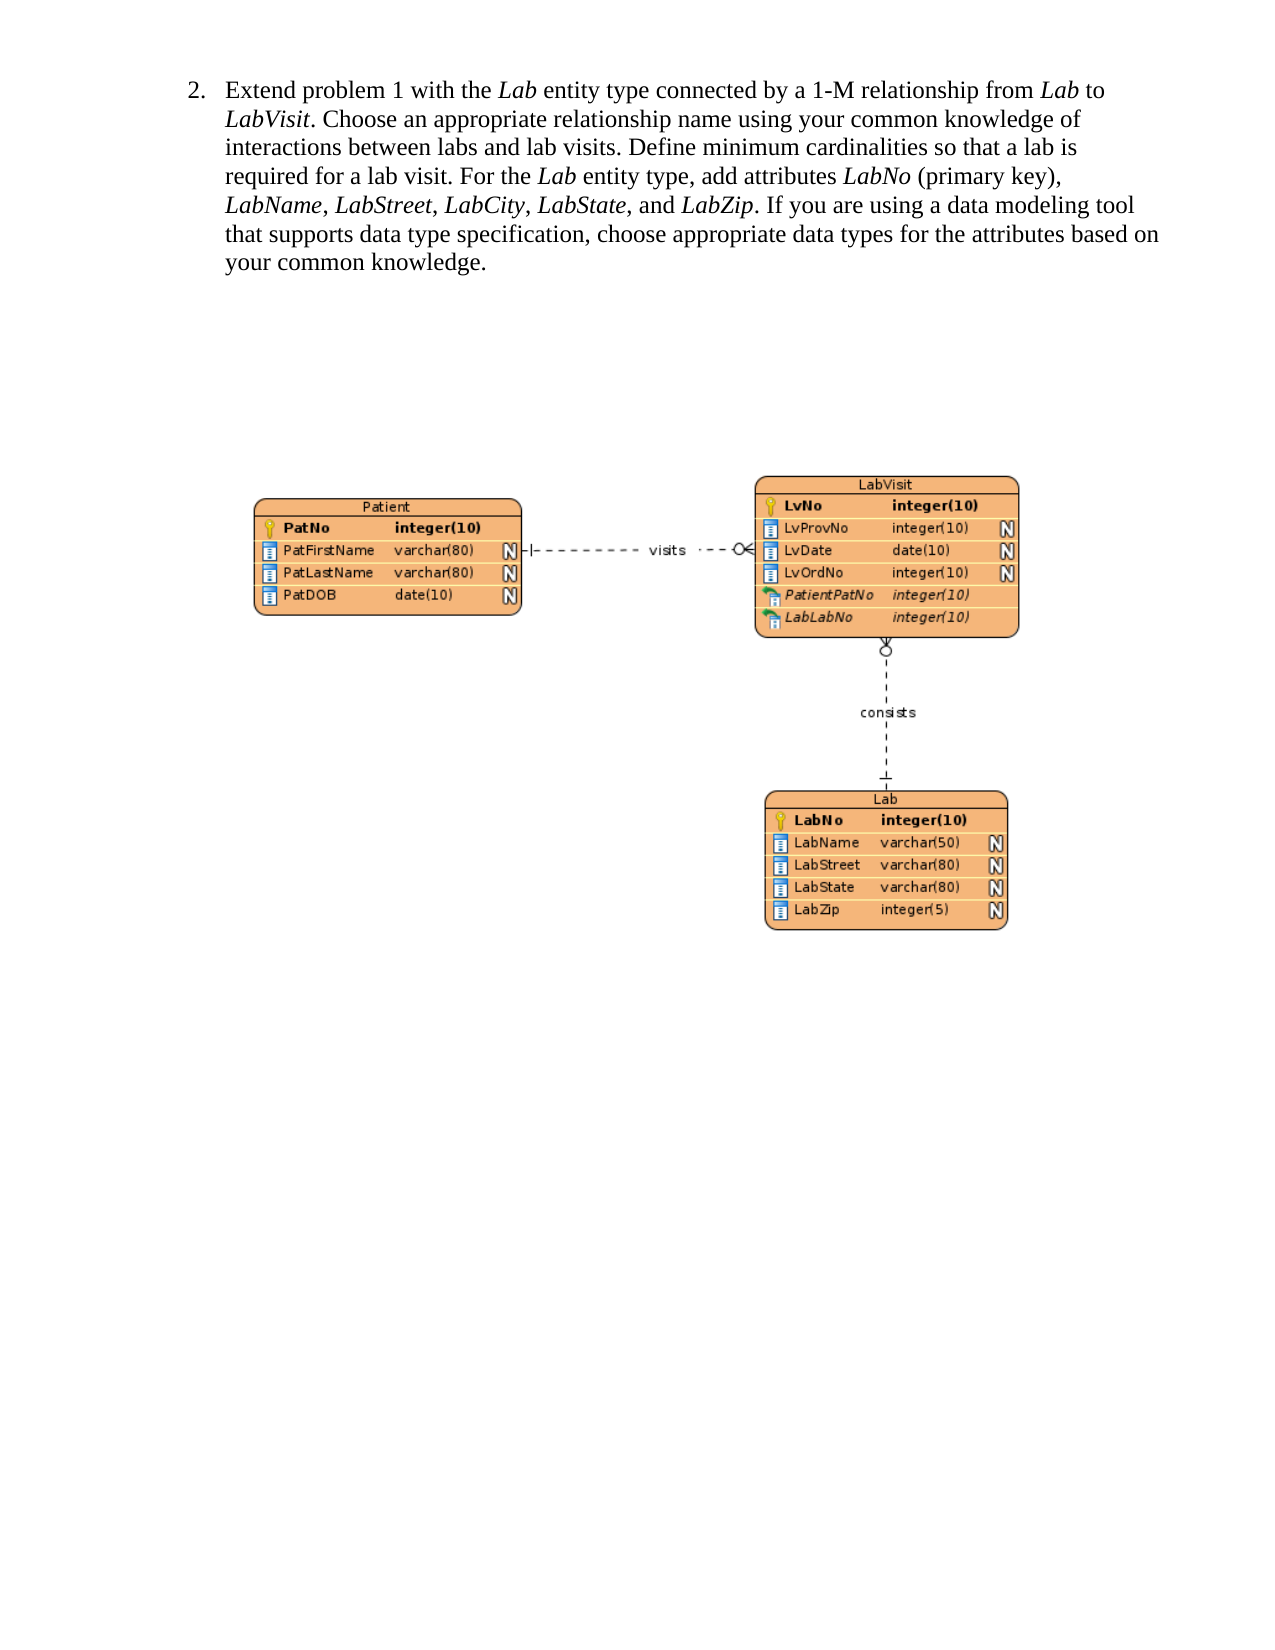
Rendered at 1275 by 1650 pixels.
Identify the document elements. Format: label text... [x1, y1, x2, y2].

list Extend problem 1 with the Lab entity type connected by a 1-M relationship from Lab to LabVisit. Choose an appropriate relationship name using your common knowledge of interactions between labs and lab visits. Define minimum cardinalities so that a lab is required for a lab visit. For the Lab entity type, add attributes LabNo (primary key), LabName, LabStreet, LabCity, LabState, and LabZip. If you are using a data modeling tool that supports data type specification, choose appropriate data types for the attributes based on your common knowledge. [187, 75, 1162, 276]
picture [187, 362, 1163, 975]
